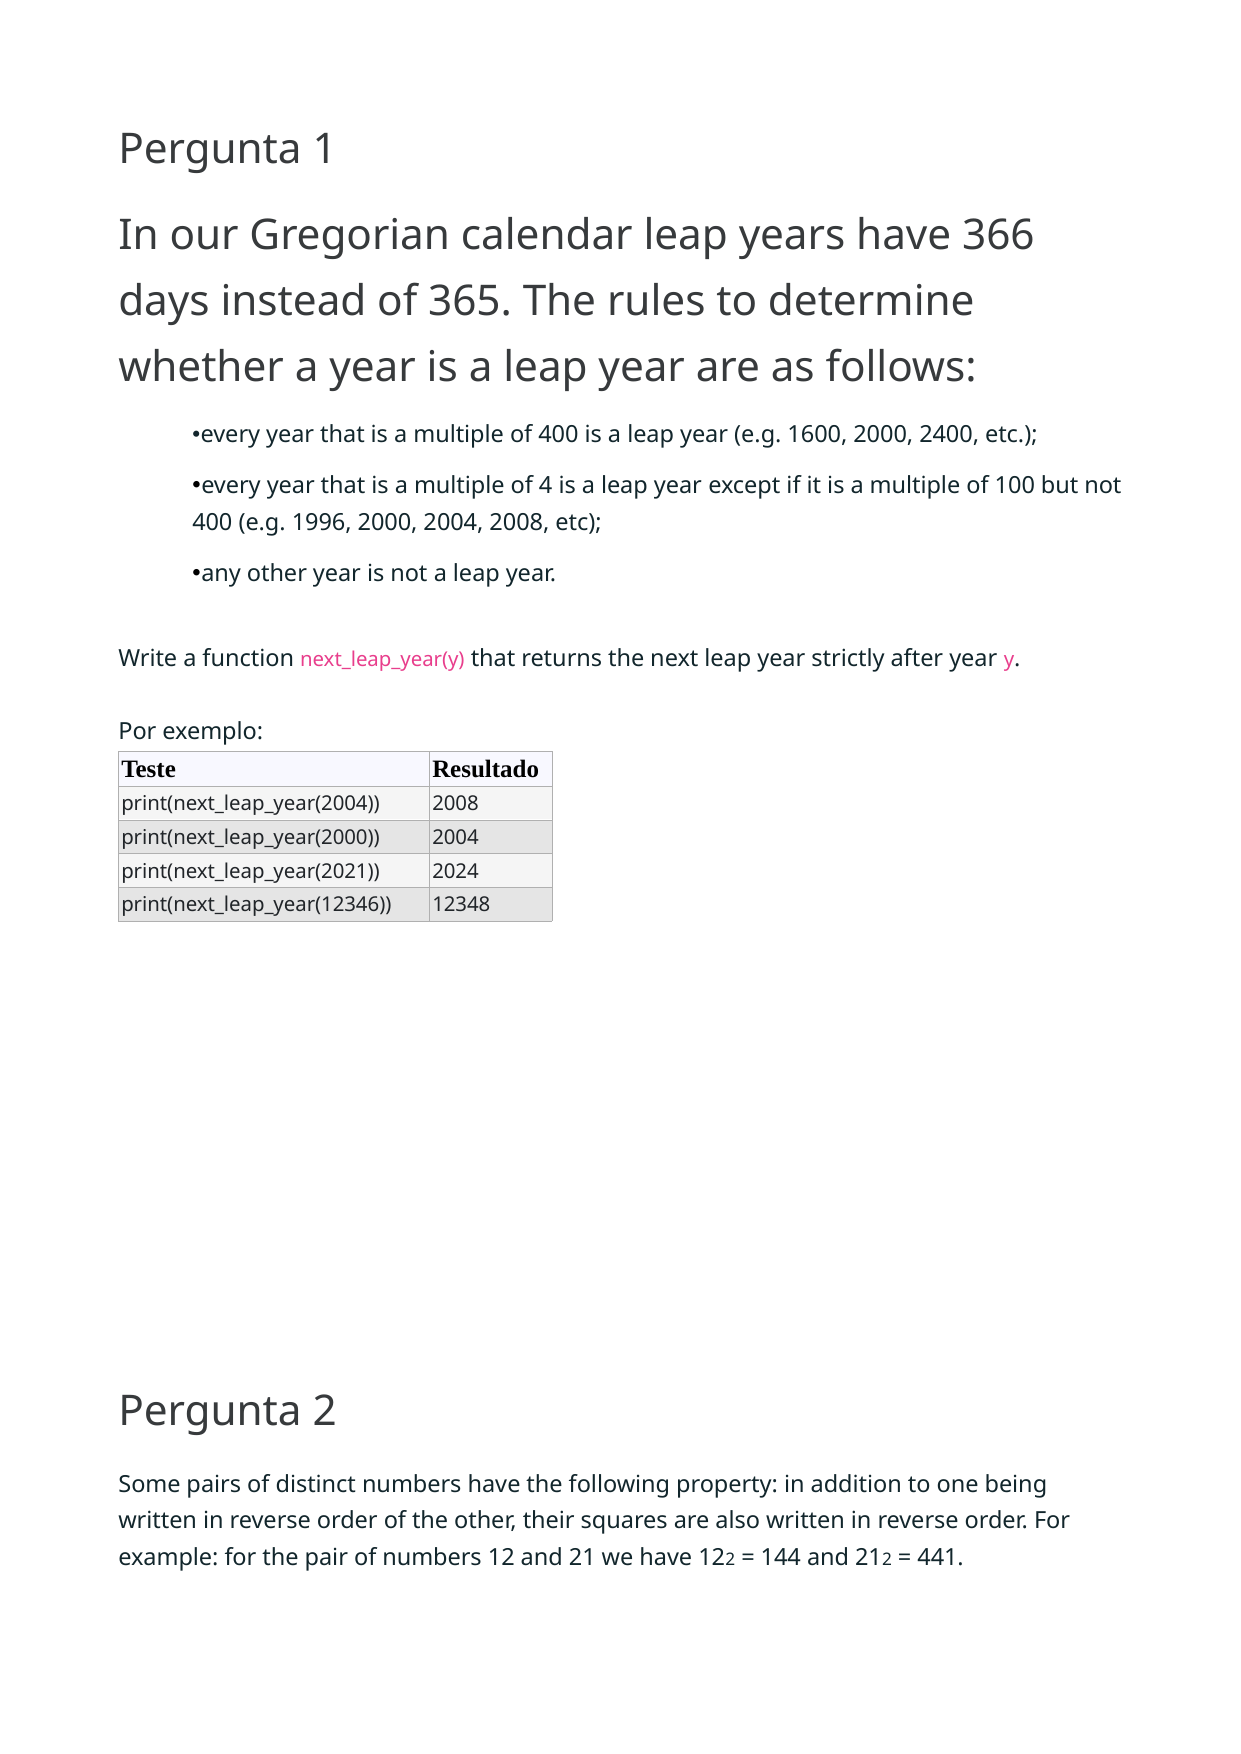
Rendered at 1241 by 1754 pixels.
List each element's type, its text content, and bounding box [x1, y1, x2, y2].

table_cell print(next_leap_year(12346)) [119, 888, 429, 921]
table_cell print(next_leap_year(2000)) [119, 821, 429, 853]
list any other year is not a leap year. [118, 557, 1122, 588]
text In our Gregorian calendar leap years have 366 days instead of 365. The rules to determine whether a year is a leap year are as follows: [118, 204, 1122, 394]
text Pergunta 1 [118, 118, 1122, 176]
table_cell 12348 [430, 888, 552, 921]
table_cell 2008 [430, 787, 552, 819]
table_cell 2004 [430, 821, 552, 853]
table_cell 2024 [430, 854, 552, 887]
list every year that is a multiple of 400 is a leap year (e.g. 1600, 2000, 2400, etc.); [118, 417, 1122, 449]
table_cell print(next_leap_year(2004)) [119, 787, 429, 819]
table_header Resultado [430, 752, 552, 786]
text Write a function next_leap_year(y) that returns the next leap year strictly after year y. [118, 641, 1122, 673]
text Some pairs of distinct numbers have the following property: in addition to one being written in reverse order of the other, their squares are also written in reverse order. For example: for the pair of numbers 12 and 21 we have 122 = 144 and 212 = 441. [118, 1467, 1122, 1572]
table_cell print(next_leap_year(2021)) [119, 854, 429, 887]
text Pergunta 2 [118, 1381, 1122, 1438]
list every year that is a multiple of 4 is a leap year except if it is a multiple of 100 but not 400 (e.g. 1996, 2000, 2004, 2008, etc); [118, 468, 1122, 537]
text Por exemplo: [118, 714, 1122, 746]
table_header Teste [119, 752, 429, 786]
